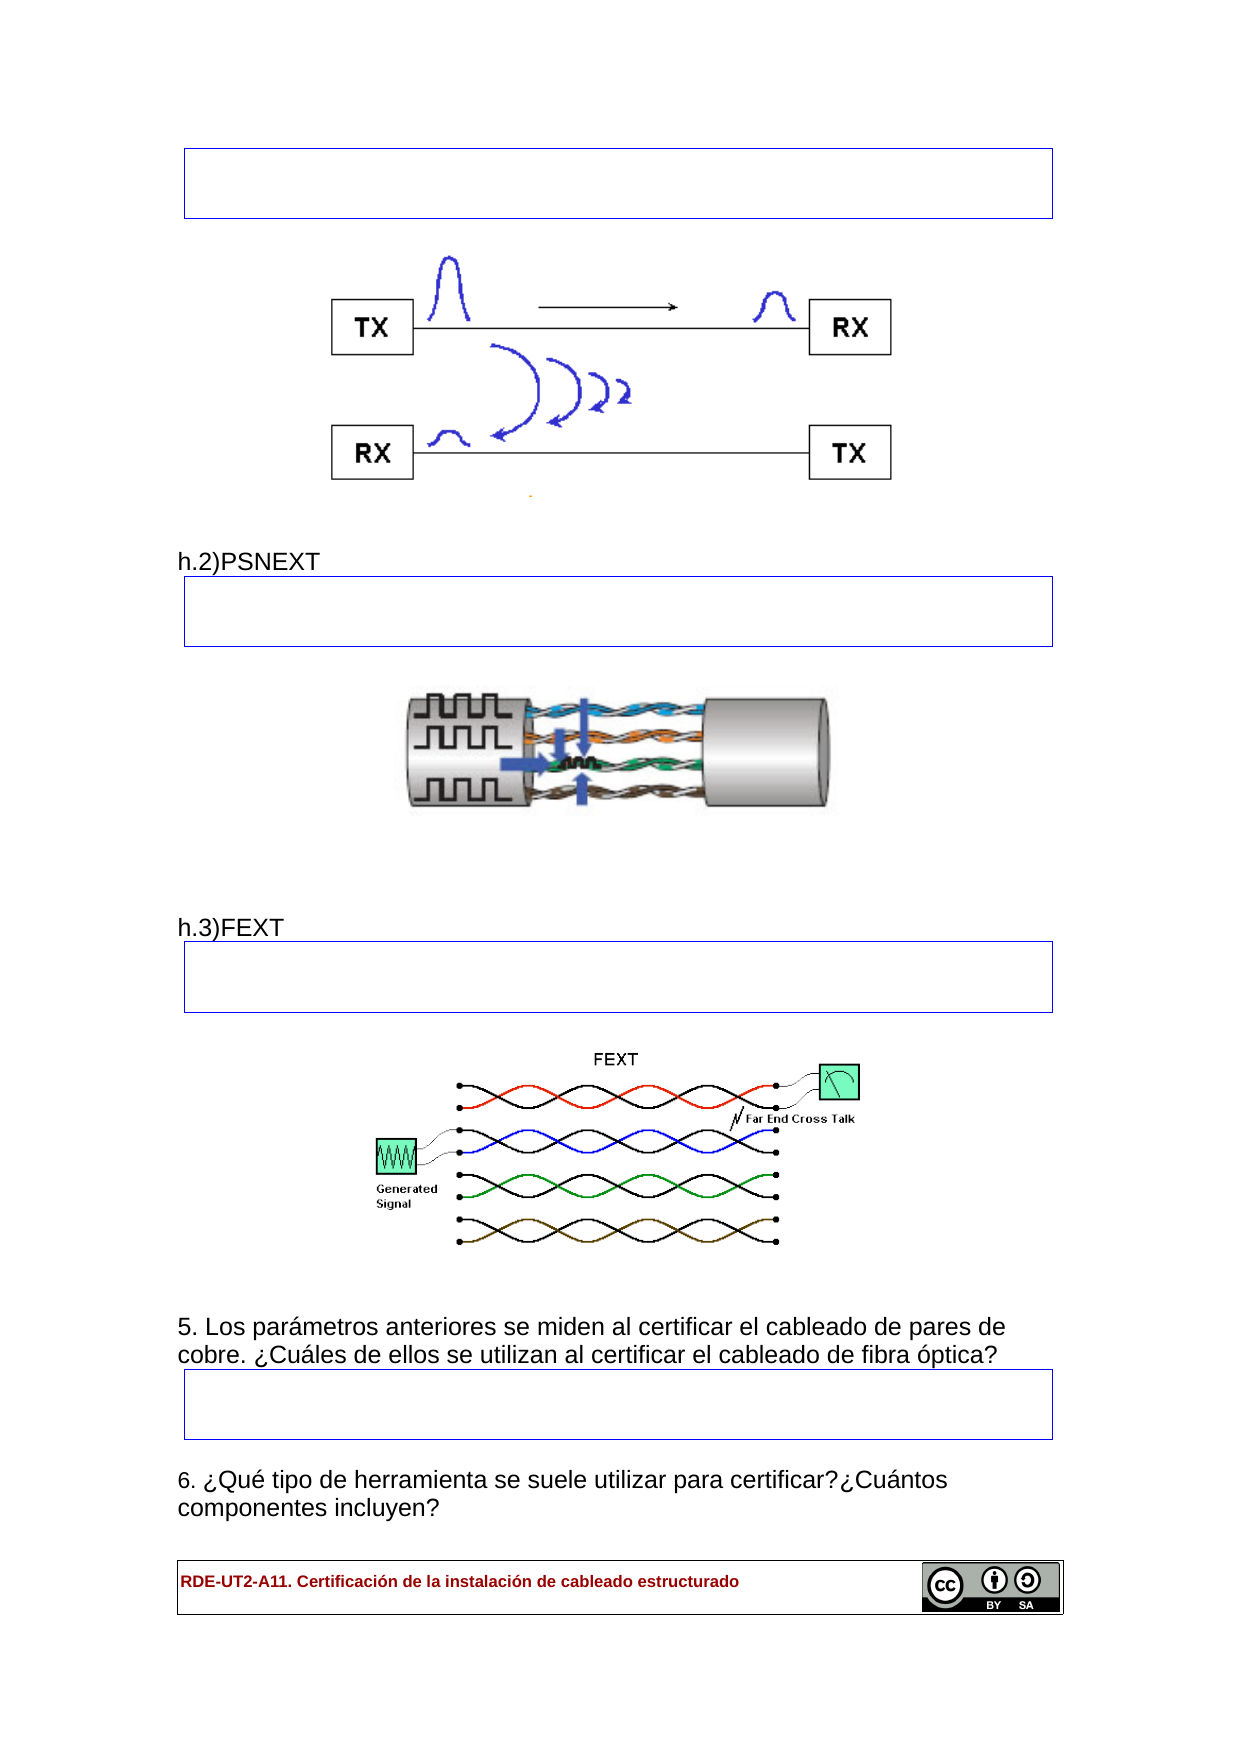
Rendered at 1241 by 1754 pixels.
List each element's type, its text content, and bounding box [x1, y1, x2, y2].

text 6. ¿Qué tipo de herramienta se suele utilizar para certificar?¿Cuántos componentes incluyen? [177, 1466, 1063, 1522]
text h.3)FEXT [177, 913, 1063, 941]
picture [366, 672, 874, 863]
table_header [185, 942, 1052, 1012]
picture [330, 244, 910, 497]
picture [922, 1562, 1060, 1612]
text 5. Los parámetros anteriores se miden al certificar el cableado de pares de cobre. ¿Cuáles de ellos se utilizan al certificar el cableado de fibra óptica? [177, 1313, 1063, 1369]
text h.2)PSNEXT [177, 548, 1063, 576]
table_header [185, 149, 1052, 218]
table_header [185, 577, 1052, 646]
picture [365, 1038, 875, 1262]
table_header [185, 1370, 1052, 1439]
